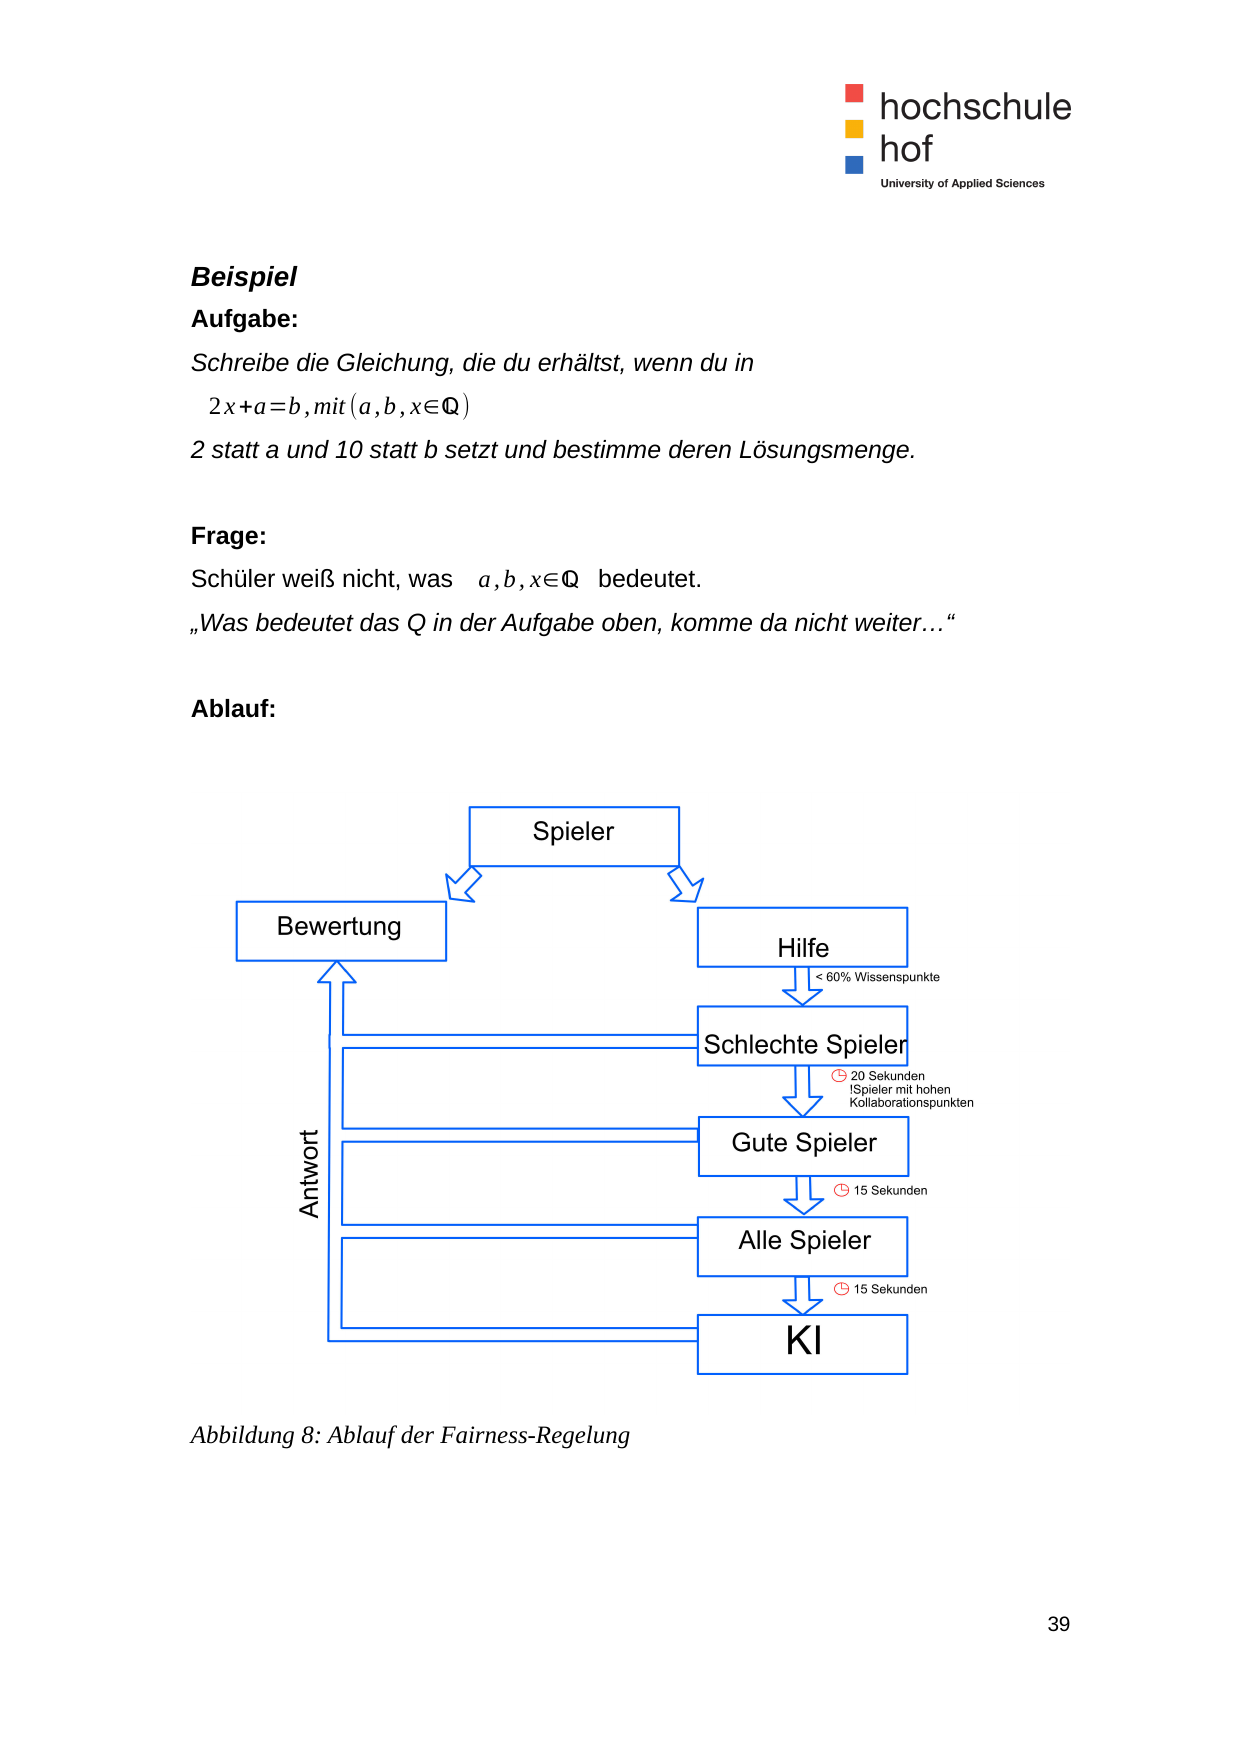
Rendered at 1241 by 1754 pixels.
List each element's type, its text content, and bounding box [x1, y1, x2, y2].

text Ablauf: [191, 694, 1070, 722]
text 2 statt a und 10 statt b setzt und bestimme deren Lösungsmenge. [191, 435, 1070, 464]
text Aufgabe: Schreibe die Gleichung, die du erhältst, wenn du in [191, 304, 1070, 376]
text Schüler weiß nicht, was bedeutet. [191, 564, 1070, 593]
subtitle Beispiel [191, 260, 1070, 292]
picture [190, 792, 1071, 1415]
text Frage: [191, 521, 1070, 550]
picture [845, 84, 1071, 189]
text Abbildung 8: Ablauf der Fairness-Regelung [191, 1415, 1070, 1449]
text „Was bedeutet das Q in der Aufgabe oben, komme da nicht weiter…“ [191, 607, 1070, 636]
